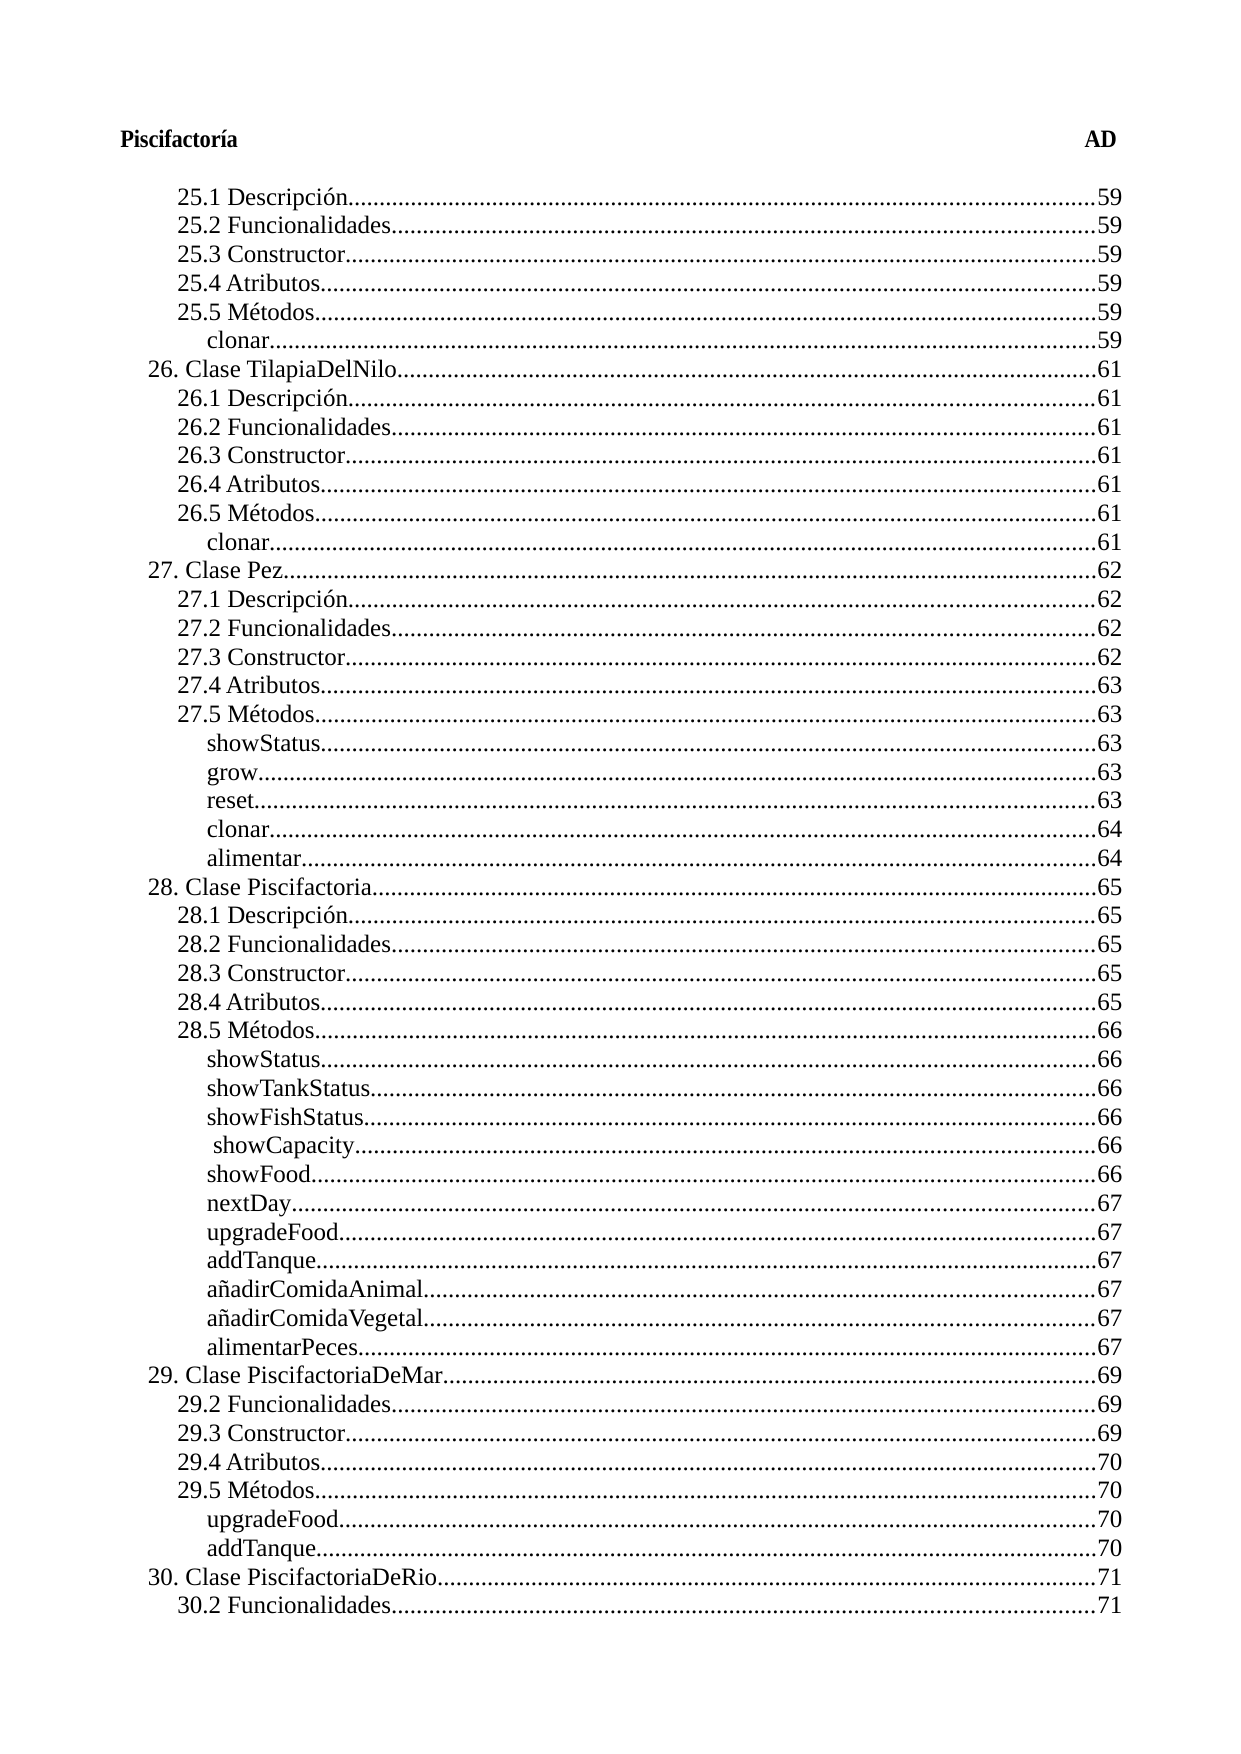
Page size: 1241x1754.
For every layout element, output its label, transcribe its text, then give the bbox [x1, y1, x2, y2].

text 29.4 Atributos 70 [177, 1447, 1122, 1476]
text 29.5 Métodos 70 [177, 1476, 1122, 1504]
text 26.1 Descripción 61 [177, 383, 1122, 412]
text 28.1 Descripción 65 [177, 901, 1122, 929]
text 27.5 Métodos 63 [177, 699, 1122, 728]
text 26.4 Atributos 61 [177, 469, 1122, 498]
text addTanque 70 [207, 1533, 1122, 1562]
text 25.1 Descripción 59 [177, 182, 1122, 211]
text showTankStatus 66 [207, 1073, 1122, 1102]
text grow 63 [207, 757, 1122, 786]
text 29. Clase PiscifactoriaDeMar 69 [148, 1361, 1122, 1389]
text 25.4 Atributos 59 [177, 268, 1122, 297]
text 28.5 Métodos 66 [177, 1016, 1122, 1044]
text 30.2 Funcionalidades 71 [177, 1591, 1122, 1619]
text showCapacity 66 [207, 1131, 1122, 1159]
text 29.3 Constructor 69 [177, 1418, 1122, 1447]
text 27.3 Constructor 62 [177, 642, 1122, 671]
text 30. Clase PiscifactoriaDeRio 71 [148, 1562, 1122, 1591]
text reset 63 [207, 786, 1122, 814]
text showStatus 66 [207, 1044, 1122, 1073]
text upgradeFood 67 [207, 1217, 1122, 1246]
text 26.2 Funcionalidades 61 [177, 412, 1122, 441]
text alimentar 64 [207, 843, 1122, 872]
text clonar 59 [207, 326, 1122, 354]
text 28. Clase Piscifactoria 65 [148, 872, 1122, 901]
text clonar 64 [207, 814, 1122, 843]
text 26.5 Métodos 61 [177, 498, 1122, 527]
text añadirComidaAnimal 67 [207, 1274, 1122, 1303]
text nextDay 67 [207, 1188, 1122, 1217]
text alimentarPeces 67 [207, 1332, 1122, 1361]
text showFishStatus 66 [207, 1102, 1122, 1131]
text 26.3 Constructor 61 [177, 441, 1122, 469]
text 25.2 Funcionalidades 59 [177, 211, 1122, 239]
text 26. Clase TilapiaDelNilo 61 [148, 354, 1122, 383]
text addTanque 67 [207, 1246, 1122, 1274]
text 29.2 Funcionalidades 69 [177, 1389, 1122, 1418]
text 27.2 Funcionalidades 62 [177, 613, 1122, 642]
text 28.3 Constructor 65 [177, 958, 1122, 987]
text 27.4 Atributos 63 [177, 671, 1122, 699]
text upgradeFood 70 [207, 1504, 1122, 1533]
text 28.4 Atributos 65 [177, 987, 1122, 1016]
text añadirComidaVegetal 67 [207, 1303, 1122, 1332]
text 25.5 Métodos 59 [177, 297, 1122, 326]
text 27. Clase Pez 62 [148, 556, 1122, 584]
text 28.2 Funcionalidades 65 [177, 929, 1122, 958]
text showStatus 63 [207, 728, 1122, 757]
text clonar 61 [207, 527, 1122, 556]
text showFood 66 [207, 1159, 1122, 1188]
text 25.3 Constructor 59 [177, 239, 1122, 268]
text 27.1 Descripción 62 [177, 584, 1122, 613]
